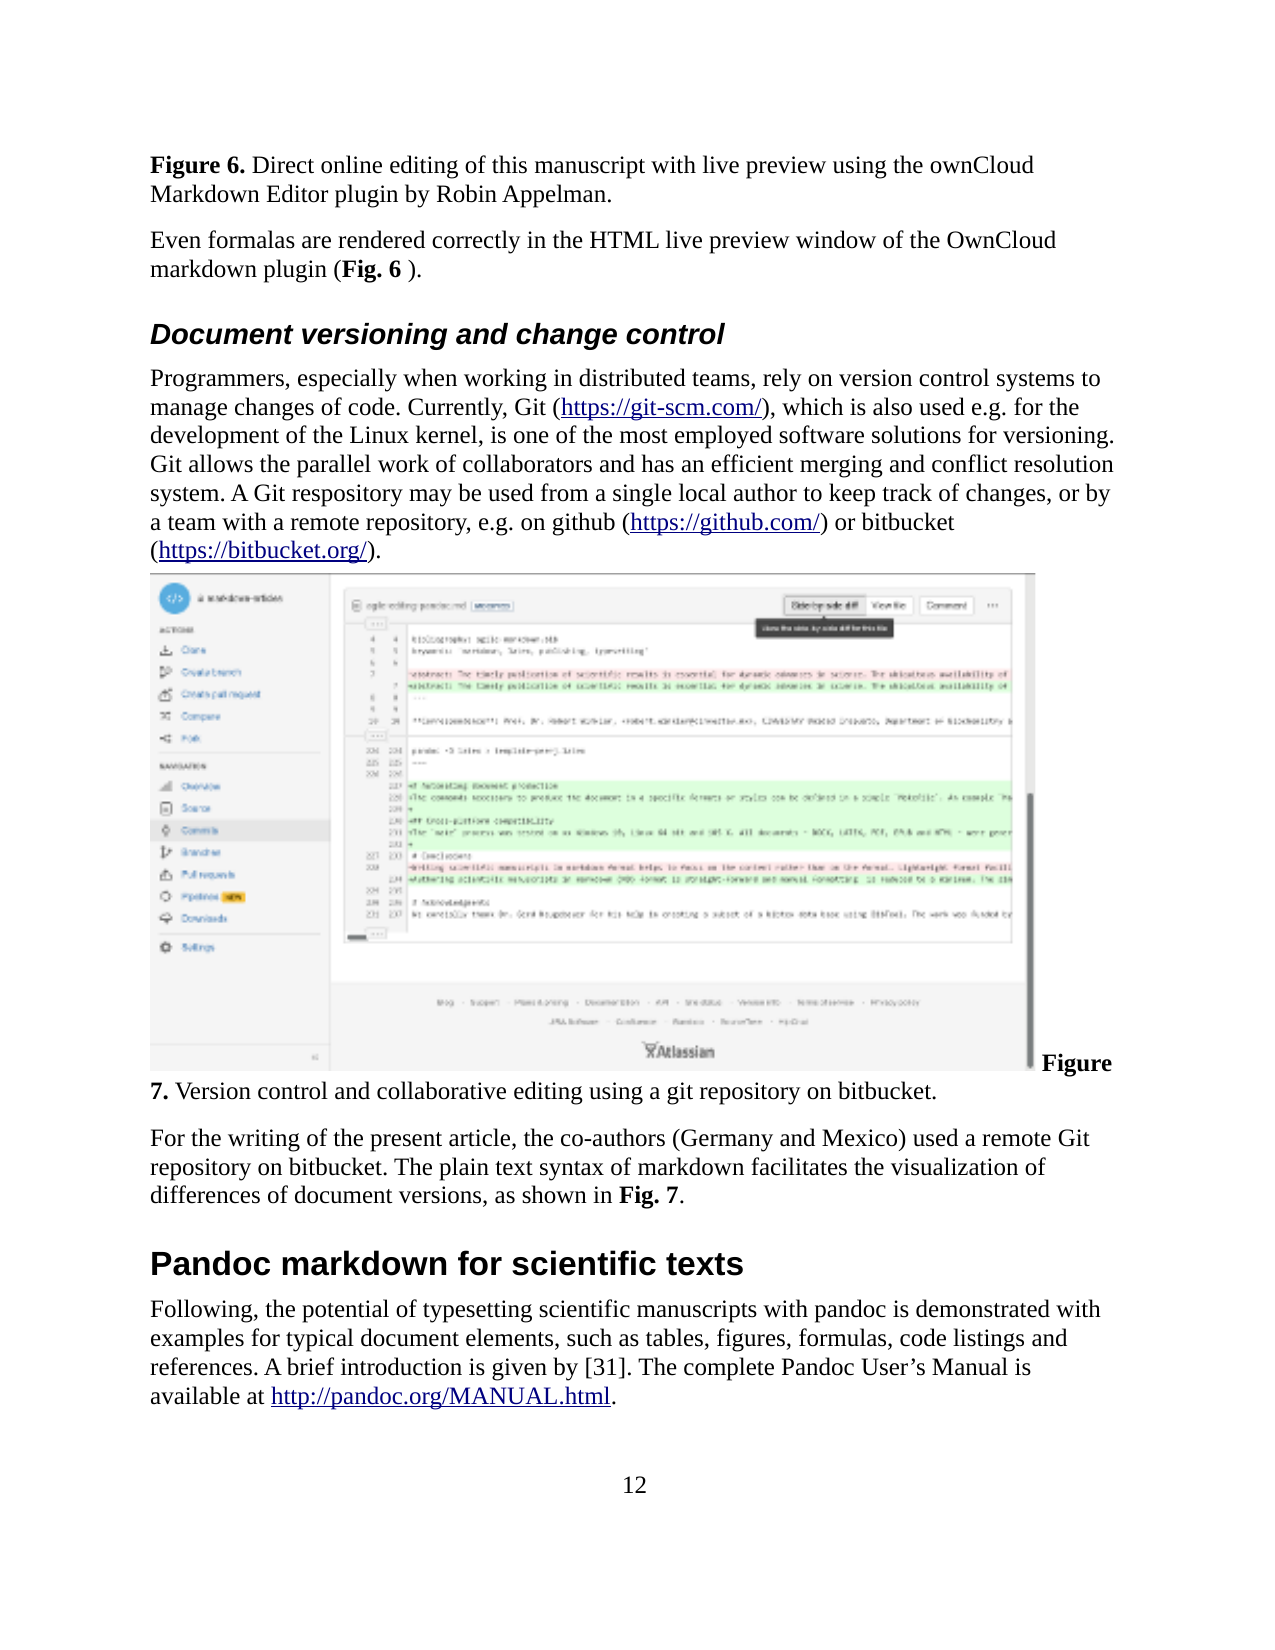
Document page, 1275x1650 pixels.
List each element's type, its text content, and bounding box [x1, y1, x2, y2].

text Figure 7. Version control and collaborative editing using a git repository on bitbucket. [150, 573, 1125, 1105]
text Even formalas are rendered correctly in the HTML live preview window of the OwnCloud markdown plugin (Fig. 6 ). [150, 225, 1125, 283]
subtitle Document versioning and change control [150, 317, 1125, 350]
picture [150, 573, 1036, 1071]
subtitle Pandoc markdown for scientific texts [150, 1243, 1125, 1282]
text Following, the potential of typesetting scientific manuscripts with pandoc is demonstrated with examples for typical document elements, such as tables, figures, formulas, code listings and references. A brief introduction is given by [31]. The complete Pandoc User’s Manual is available at http://pandoc.org/MANUAL.html. [150, 1294, 1125, 1409]
text Programmers, especially when working in distributed teams, rely on version control systems to manage changes of code. Currently, Git (https://git-scm.com/), which is also used e.g. for the development of the Linux kernel, is one of the most employed software solutions for versioning. Git allows the parallel work of collaborators and has an efficient merging and conflict resolution system. A Git respository may be used from a single local author to keep track of changes, or by a team with a remote repository, e.g. on github (https://github.com/) or bitbucket (https://bitbucket.org/). [150, 363, 1125, 564]
text For the writing of the present article, the co-authors (Germany and Mexico) used a remote Git repository on bitbucket. The plain text syntax of markdown facilitates the visualization of differences of document versions, as shown in Fig. 7. [150, 1123, 1125, 1209]
text Figure 6. Direct online editing of this manuscript with live preview using the ownCloud Markdown Editor plugin by Robin Appelman. [150, 150, 1125, 207]
